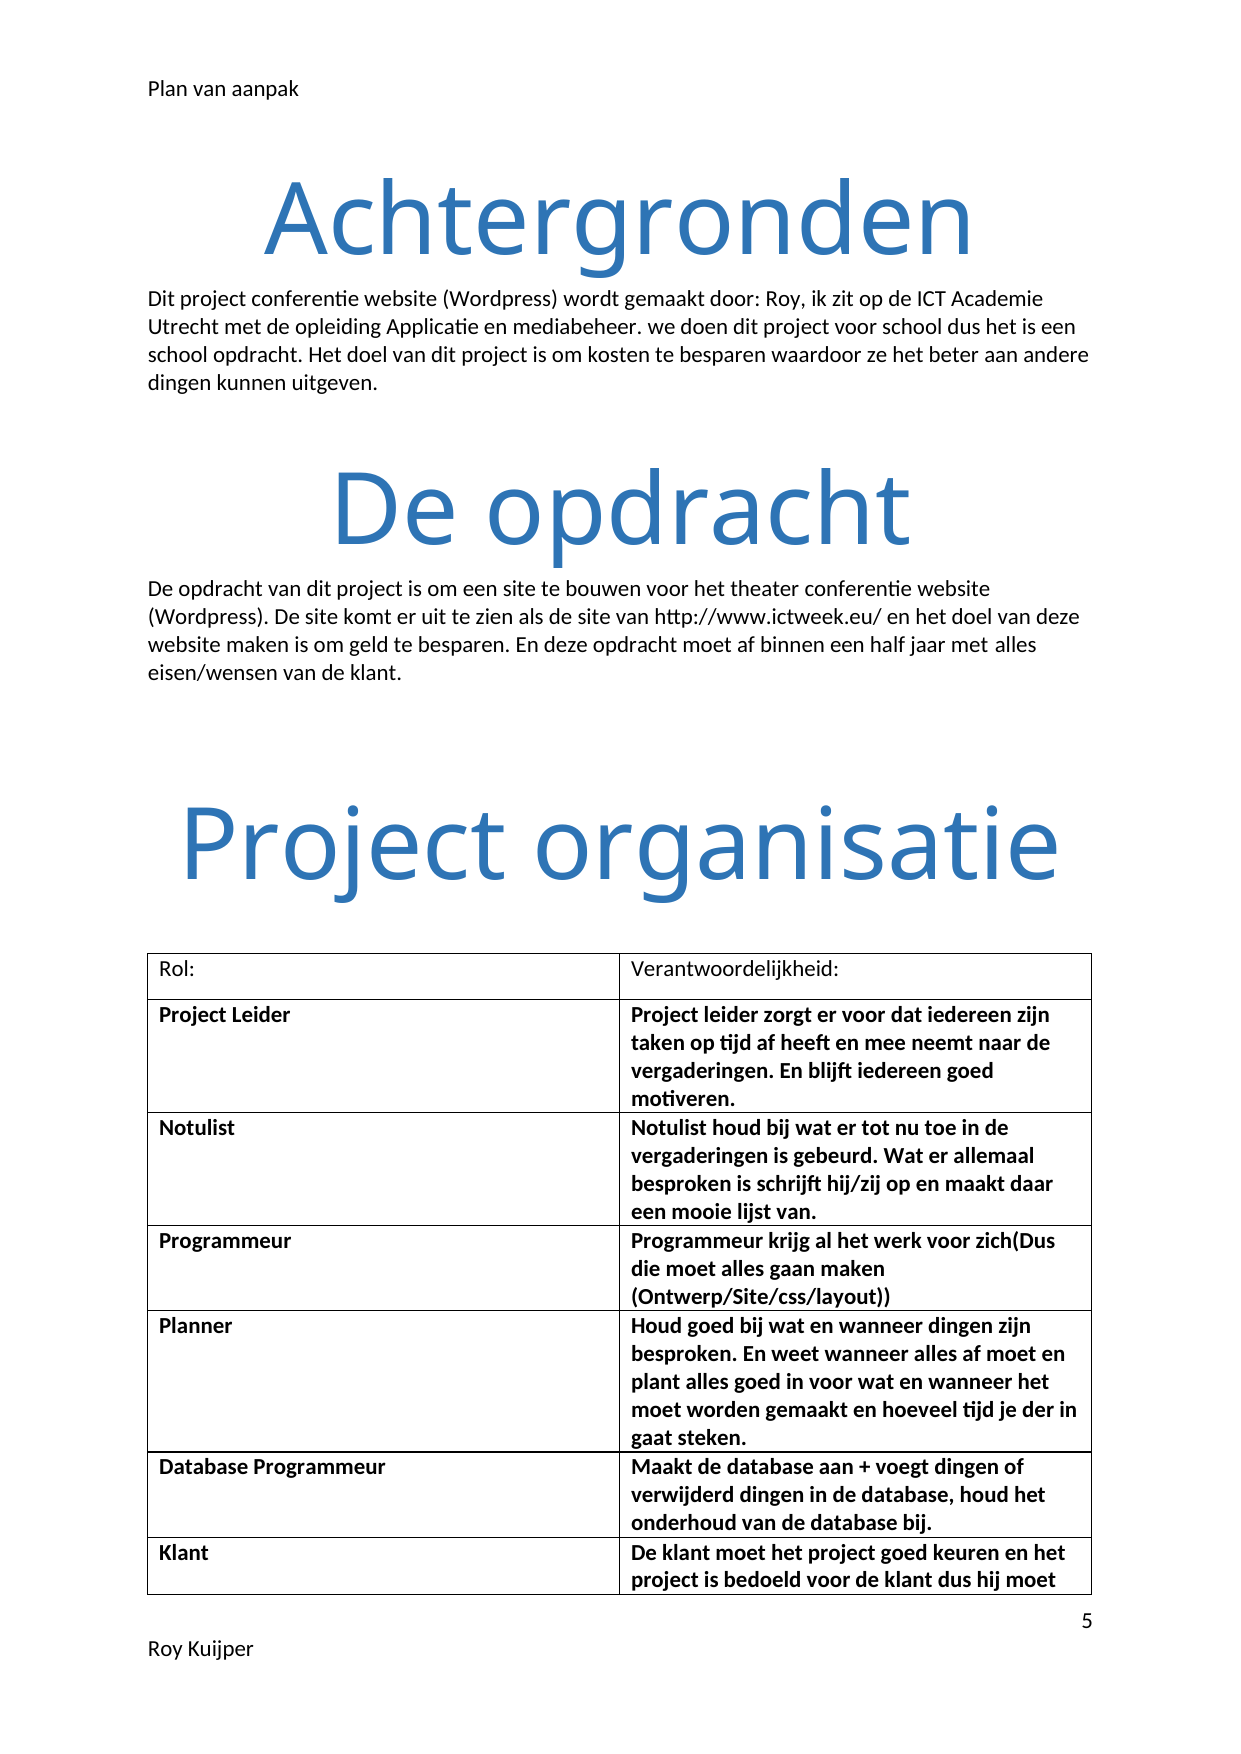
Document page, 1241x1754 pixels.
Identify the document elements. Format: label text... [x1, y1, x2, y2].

text De opdracht van dit project is om een site te bouwen voor het theater conferentie website (Wordpress). De site komt er uit te zien als de site van http://www.ictweek.eu/ en het doel van deze website maken is om geld te besparen. En deze opdracht moet af binnen een half jaar met alles eisen/wensen van de klant. [148, 574, 1093, 686]
subtitle Project organisatie [148, 772, 1093, 908]
table_header Verantwoordelijkheid: [620, 954, 1091, 999]
table_cell Programmeur krijg al het werk voor zich(Dus die moet alles gaan maken (Ontwerp/Site/css/layout)) [620, 1226, 1091, 1310]
table_cell Programmeur [148, 1226, 619, 1310]
table_cell Klant [148, 1538, 619, 1594]
subtitle Achtergronden [148, 148, 1093, 284]
table_cell Notulist [148, 1113, 619, 1225]
table_cell Project leider zorgt er voor dat iedereen zijn taken op tijd af heeft en mee neemt naar de vergaderingen. En blijft iedereen goed motiveren. [620, 1000, 1091, 1112]
subtitle De opdracht [148, 438, 1093, 574]
table_cell Planner [148, 1311, 619, 1451]
table_cell Notulist houd bij wat er tot nu toe in de vergaderingen is gebeurd. Wat er allemaal besproken is schrijft hij/zij op en maakt daar een mooie lijst van. [620, 1113, 1091, 1225]
table_header Rol: [148, 954, 619, 999]
table_cell Maakt de database aan + voegt dingen of verwijderd dingen in de database, houd het onderhoud van de database bij. [620, 1453, 1091, 1537]
table_cell De klant moet het project goed keuren en het project is bedoeld voor de klant dus hij moet [620, 1538, 1091, 1594]
table_cell Project Leider [148, 1000, 619, 1112]
table_cell Houd goed bij wat en wanneer dingen zijn besproken. En weet wanneer alles af moet en plant alles goed in voor wat en wanneer het moet worden gemaakt en hoeveel tijd je der in gaat steken. [620, 1311, 1091, 1451]
table_cell Database Programmeur [148, 1453, 619, 1537]
text Dit project conferentie website (Wordpress) wordt gemaakt door: Roy, ik zit op de ICT Academie Utrecht met de opleiding Applicatie en mediabeheer. we doen dit project voor school dus het is een school opdracht. Het doel van dit project is om kosten te besparen waardoor ze het beter aan andere dingen kunnen uitgeven. [148, 284, 1093, 396]
